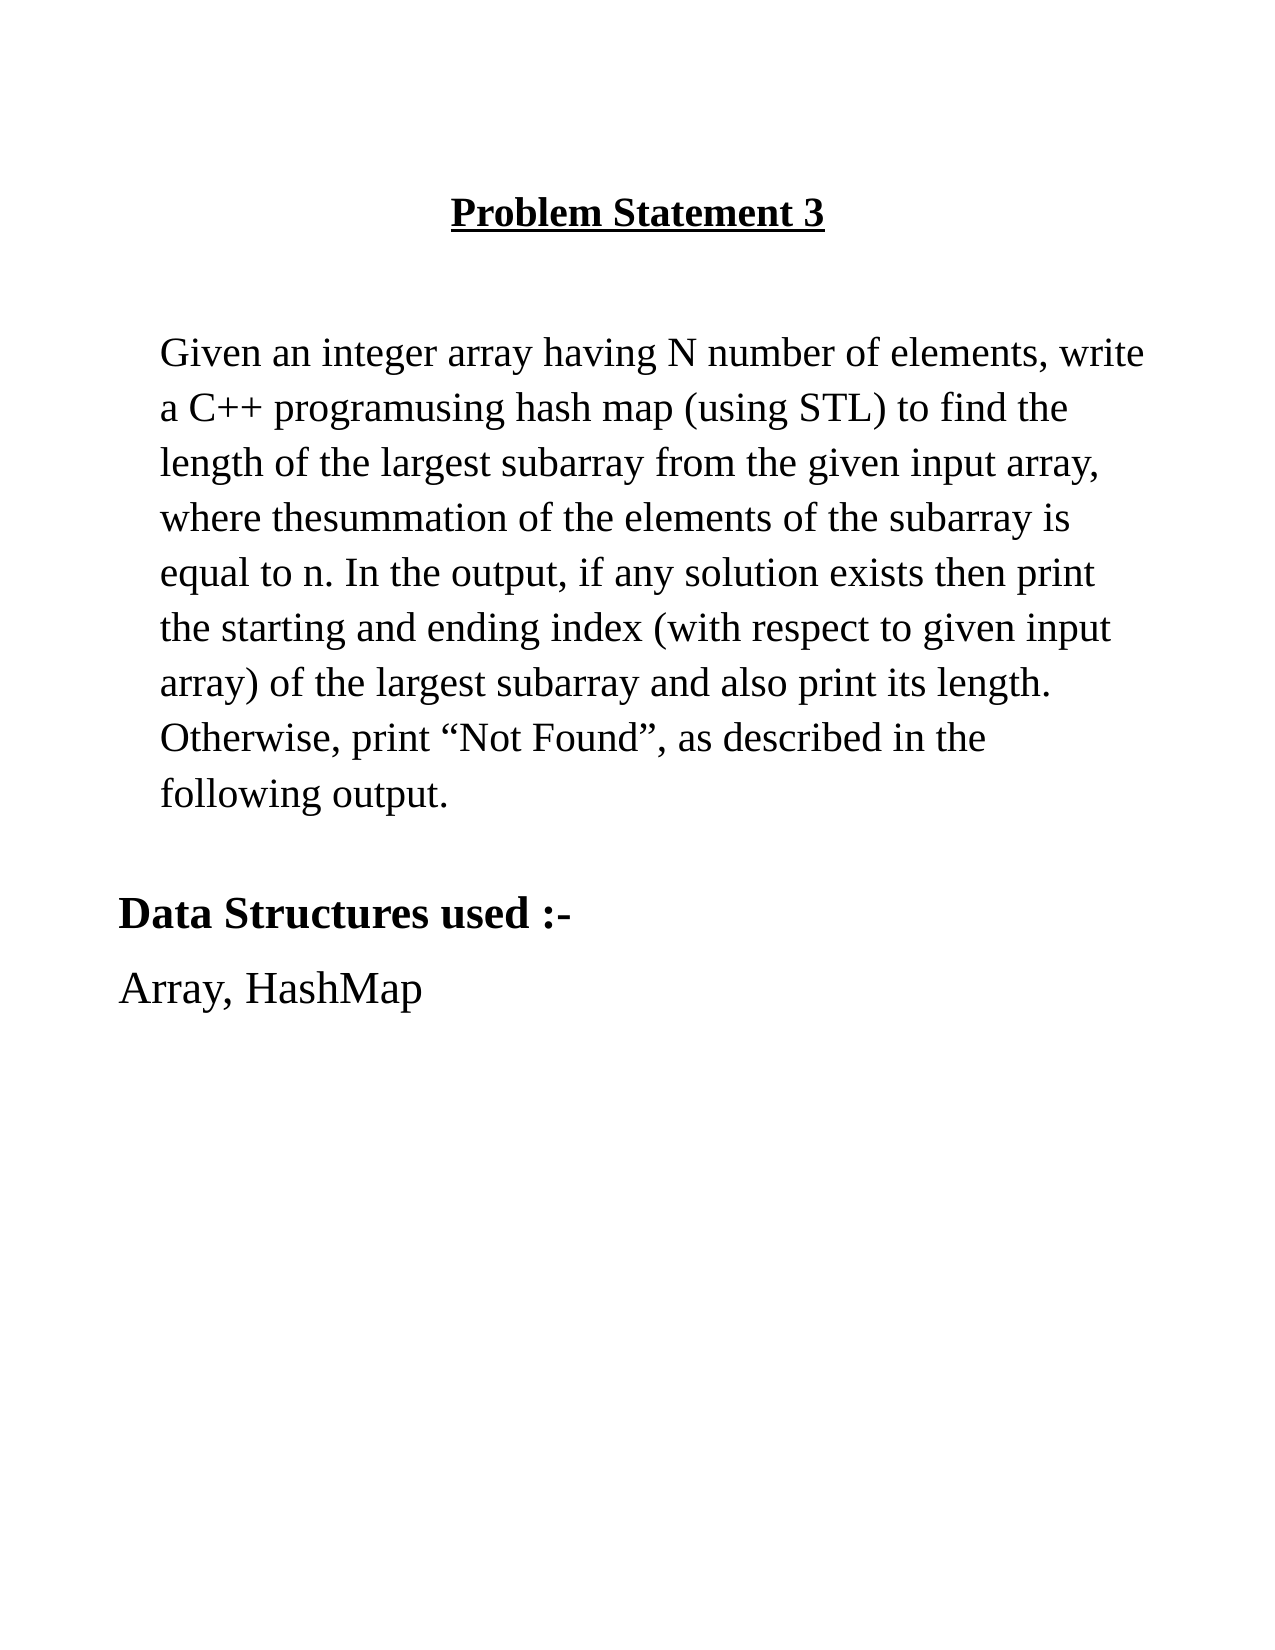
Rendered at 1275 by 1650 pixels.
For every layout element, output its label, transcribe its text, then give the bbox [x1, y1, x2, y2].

text Given an integer array having N number of elements, write a C++ programusing hash map (using STL) to find the length of the largest subarray from the given input array, where thesummation of the elements of the subarray is equal to n. In the output, if any solution exists then print the starting and ending index (with respect to given input array) of the largest subarray and also print its length. Otherwise, print “Not Found”, as described in the following output. [159, 327, 1157, 816]
text Array, HashMap [118, 960, 1157, 1013]
text Problem Statement 3 [118, 188, 1157, 236]
text Data Structures used :- [118, 885, 1157, 938]
